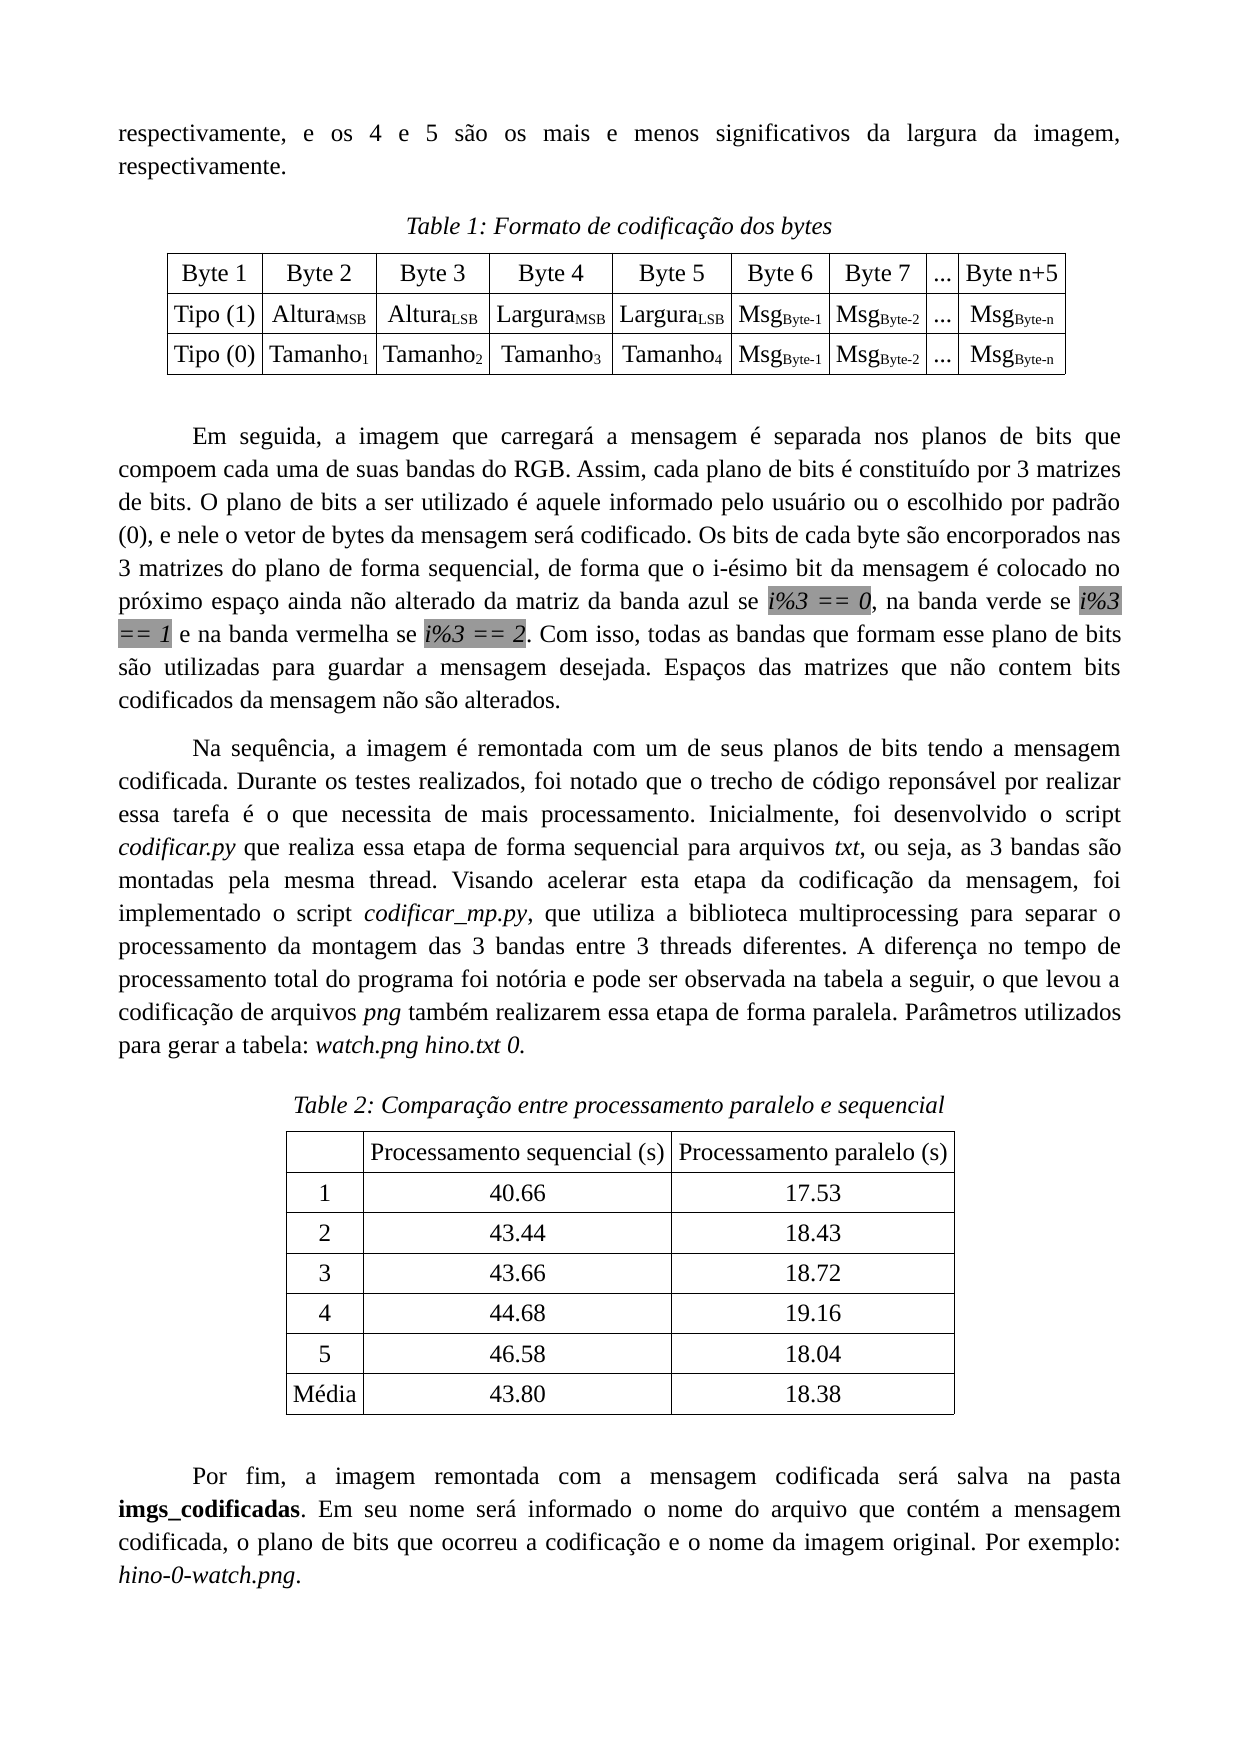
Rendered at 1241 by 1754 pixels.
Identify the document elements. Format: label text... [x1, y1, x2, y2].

table_cell 43.44 [364, 1213, 671, 1252]
text Em seguida, a imagem que carregará a mensagem é separada nos planos de bits que compoem cada uma de suas bandas do RGB. Assim, cada plano de bits é constituído por 3 matrizes de bits. O plano de bits a ser utilizado é aquele informado pelo usuário ou o escolhido por padrão (0), e nele o vetor de bytes da mensagem será codificado. Os bits de cada byte são encorporados nas 3 matrizes do plano de forma sequencial, de forma que o i-ésimo bit da mensagem é colocado no próximo espaço ainda não alterado da matriz da banda azul se i%3 == 0, na banda verde se i%3 == 1 e na banda vermelha se i%3 == 2. Com isso, todas as bandas que formam esse plano de bits são utilizadas para guardar a mensagem desejada. Espaços das matrizes que não contem bits codificados da mensagem não são alterados. [118, 421, 1122, 714]
table_cell ... [927, 334, 958, 373]
table_cell Tamanho1 [263, 334, 376, 373]
table_header Byte 2 [263, 254, 376, 293]
table_cell MsgByte-1 [732, 334, 829, 373]
table_cell 4 [287, 1294, 363, 1333]
table_cell MsgByte-n [959, 334, 1065, 373]
table_header Byte n+5 [959, 254, 1065, 293]
table_cell 17.53 [672, 1173, 954, 1212]
table_header Processamento sequencial (s) [364, 1132, 671, 1172]
table_cell LarguraLSB [613, 294, 731, 333]
table_cell 3 [287, 1254, 363, 1293]
table_cell 46.58 [364, 1334, 671, 1373]
table_cell 18.72 [672, 1254, 954, 1293]
table_header ... [927, 254, 958, 293]
table_cell 2 [287, 1213, 363, 1252]
table_header Byte 3 [377, 254, 489, 293]
table_cell AlturaLSB [377, 294, 489, 333]
table_cell 43.66 [364, 1254, 671, 1293]
table_header Byte 1 [168, 254, 262, 293]
table_cell 44.68 [364, 1294, 671, 1333]
table_header Byte 4 [490, 254, 612, 293]
table_cell 18.04 [672, 1334, 954, 1373]
table_header Byte 7 [830, 254, 926, 293]
table_cell Tamanho2 [377, 334, 489, 373]
table_cell 18.38 [672, 1374, 954, 1414]
table_cell MsgByte-2 [830, 334, 926, 373]
table_header Processamento paralelo (s) [672, 1132, 954, 1172]
table_cell 19.16 [672, 1294, 954, 1333]
table_cell Tipo (0) [168, 334, 262, 373]
table_cell 40.66 [364, 1173, 671, 1212]
table_cell MsgByte-1 [732, 294, 829, 333]
table_cell Média [287, 1374, 363, 1414]
text Table 1: Formato de codificação dos bytes [118, 211, 1122, 240]
text Na sequência, a imagem é remontada com um de seus planos de bits tendo a mensagem codificada. Durante os testes realizados, foi notado que o trecho de código reponsável por realizar essa tarefa é o que necessita de mais processamento. Inicialmente, foi desenvolvido o script codificar.py que realiza essa etapa de forma sequencial para arquivos txt, ou seja, as 3 bandas são montadas pela mesma thread. Visando acelerar esta etapa da codificação da mensagem, foi implementado o script codificar_mp.py, que utiliza a biblioteca multiprocessing para separar o processamento da montagem das 3 bandas entre 3 threads diferentes. A diferença no tempo de processamento total do programa foi notória e pode ser observada na tabela a seguir, o que levou a codificação de arquivos png também realizarem essa etapa de forma paralela. Parâmetros utilizados para gerar a tabela: watch.png hino.txt 0. [118, 733, 1122, 1059]
table_header Byte 5 [613, 254, 731, 293]
table_cell ... [927, 294, 958, 333]
table_header [287, 1132, 363, 1172]
text Table 2: Comparação entre processamento paralelo e sequencial [118, 1090, 1122, 1119]
table_cell 1 [287, 1173, 363, 1212]
table_cell 5 [287, 1334, 363, 1373]
table_cell Tamanho3 [490, 334, 612, 373]
table_cell MsgByte-2 [830, 294, 926, 333]
table_cell AlturaMSB [263, 294, 376, 333]
table_header Byte 6 [732, 254, 829, 293]
text Por fim, a imagem remontada com a mensagem codificada será salva na pasta imgs_codificadas. Em seu nome será informado o nome do arquivo que contém a mensagem codificada, o plano de bits que ocorreu a codificação e o nome da imagem original. Por exemplo: hino-0-watch.png. [118, 1461, 1122, 1589]
table_cell 43.80 [364, 1374, 671, 1414]
table_cell Tamanho4 [613, 334, 731, 373]
table_cell 18.43 [672, 1213, 954, 1252]
text respectivamente, e os 4 e 5 são os mais e menos significativos da largura da imagem, respectivamente. [118, 118, 1122, 180]
table_cell MsgByte-n [959, 294, 1065, 333]
table_cell LarguraMSB [490, 294, 612, 333]
table_cell Tipo (1) [168, 294, 262, 333]
